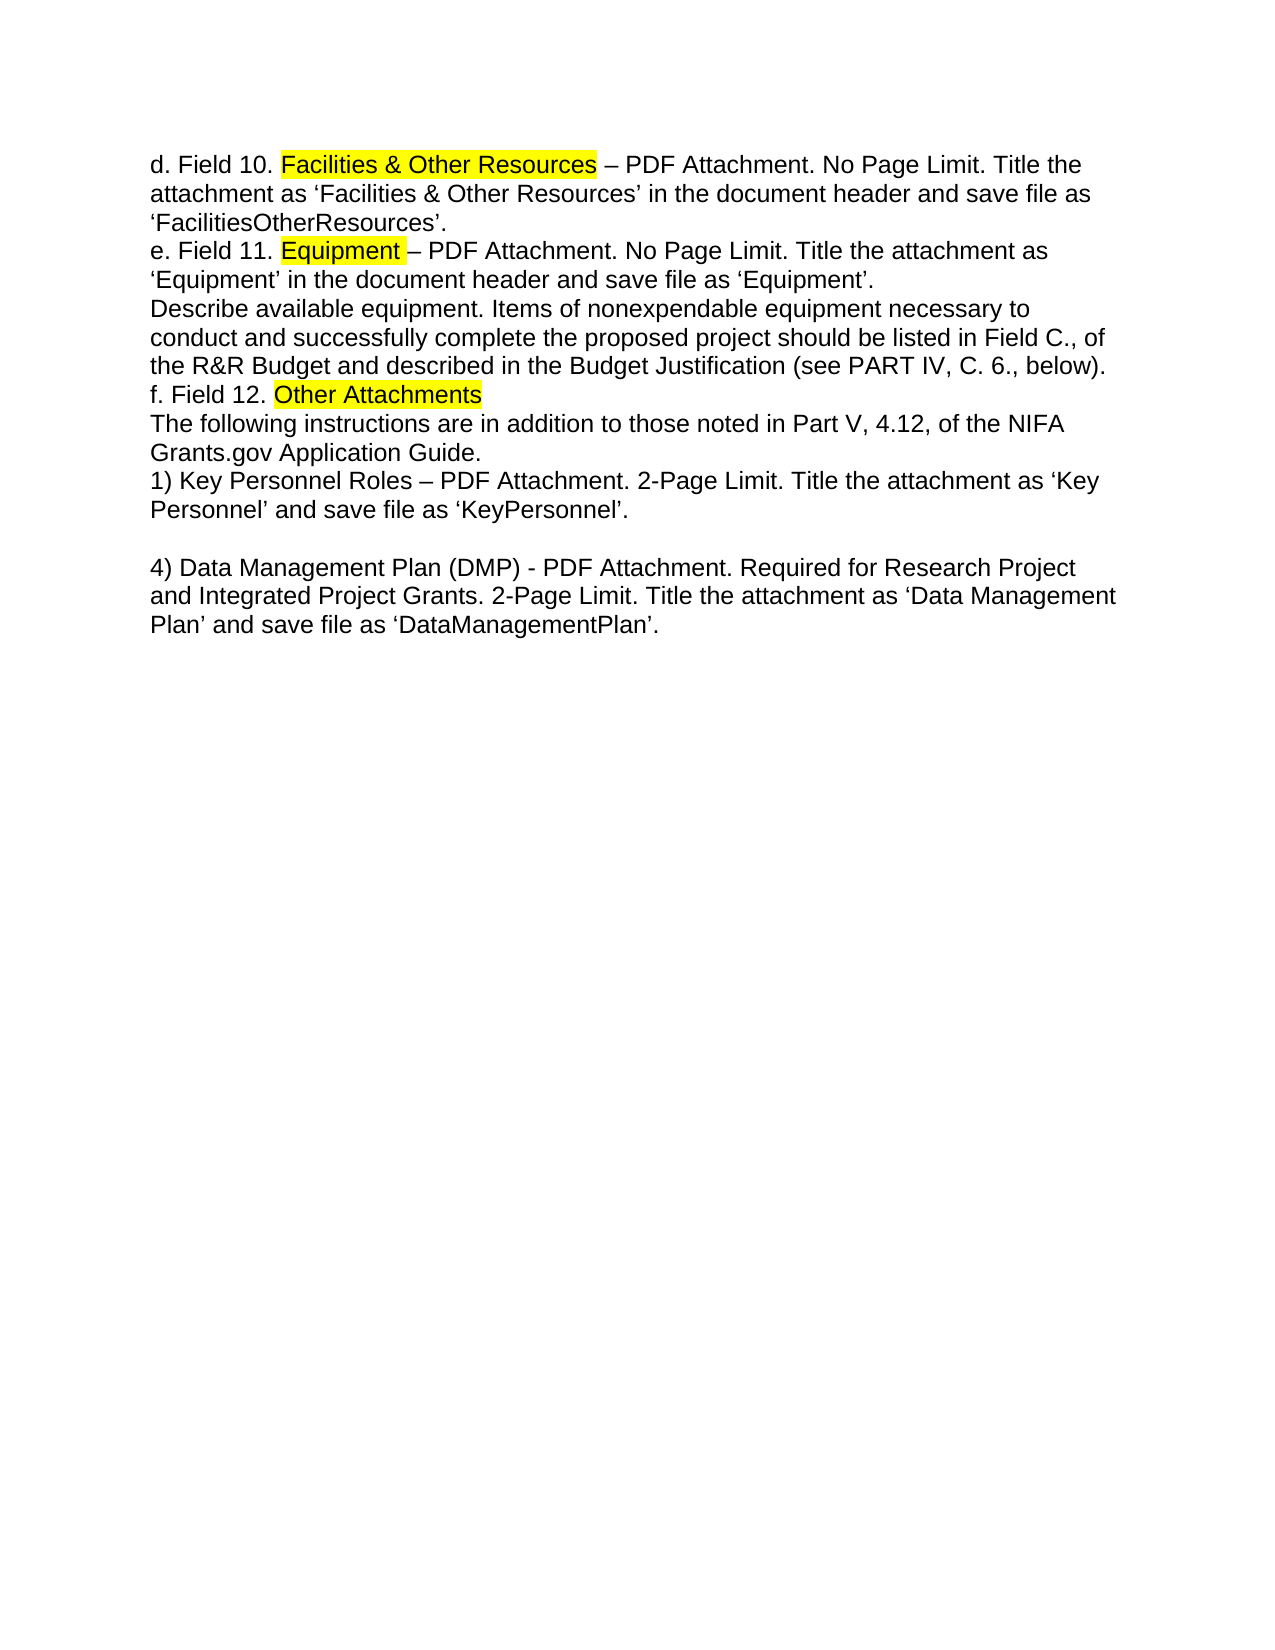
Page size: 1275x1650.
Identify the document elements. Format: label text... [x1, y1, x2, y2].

text e. Field 11. Equipment – PDF Attachment. No Page Limit. Title the attachment as ‘Equipment’ in the document header and save file as ‘Equipment’. [150, 236, 1125, 294]
text The following instructions are in addition to those noted in Part V, 4.12, of the NIFA Grants.gov Application Guide. [150, 409, 1125, 466]
text d. Field 10. Facilities & Other Resources – PDF Attachment. No Page Limit. Title the attachment as ‘Facilities & Other Resources’ in the document header and save file as ‘FacilitiesOtherResources’. [150, 150, 1125, 236]
text 4) Data Management Plan (DMP) - PDF Attachment. Required for Research Project and Integrated Project Grants. 2-Page Limit. Title the attachment as ‘Data Management Plan’ and save file as ‘DataManagementPlan’. [150, 552, 1125, 639]
text f. Field 12. Other Attachments [150, 380, 1125, 409]
text Describe available equipment. Items of nonexpendable equipment necessary to conduct and successfully complete the proposed project should be listed in Field C., of the R&R Budget and described in the Budget Justification (see PART IV, C. 6., below). [150, 294, 1125, 380]
text 1) Key Personnel Roles – PDF Attachment. 2-Page Limit. Title the attachment as ‘Key Personnel’ and save file as ‘KeyPersonnel’. [150, 466, 1125, 524]
